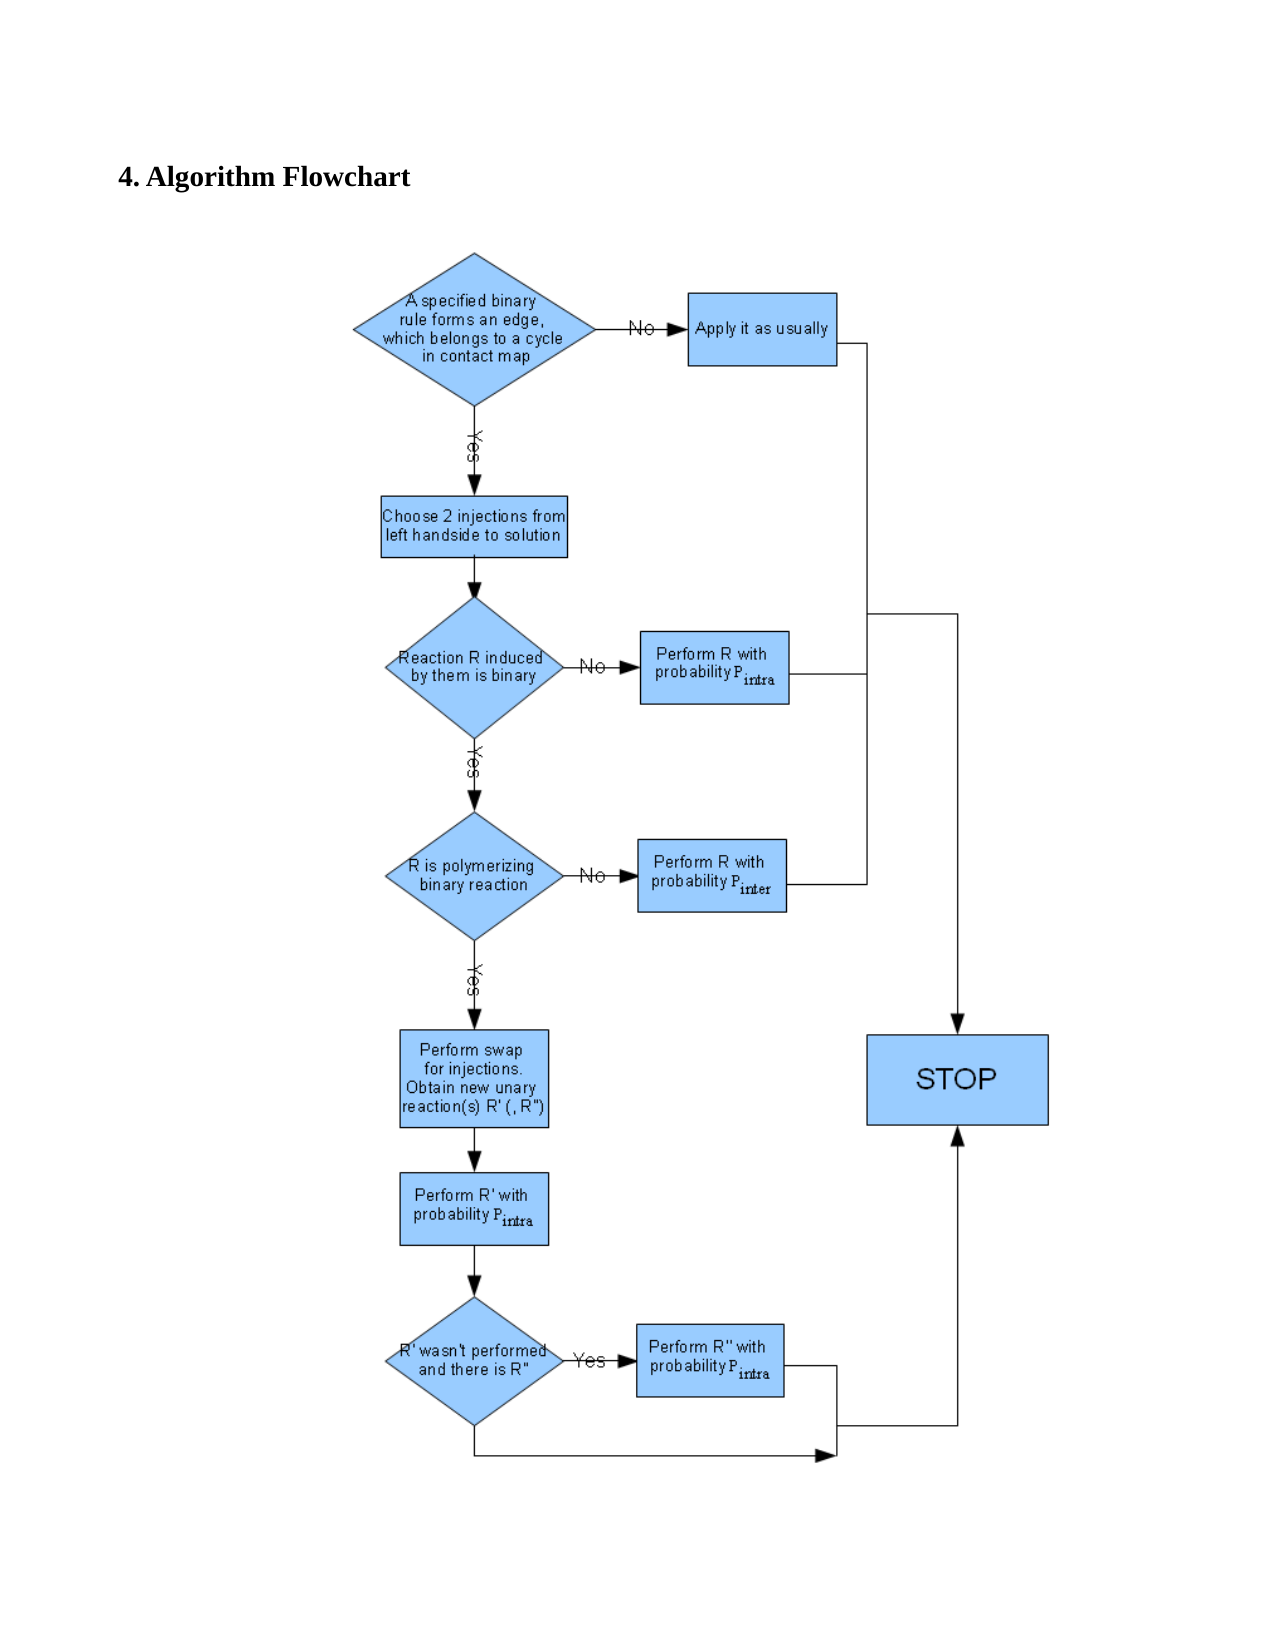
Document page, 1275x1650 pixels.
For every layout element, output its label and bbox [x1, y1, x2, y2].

picture [124, 205, 1151, 1528]
